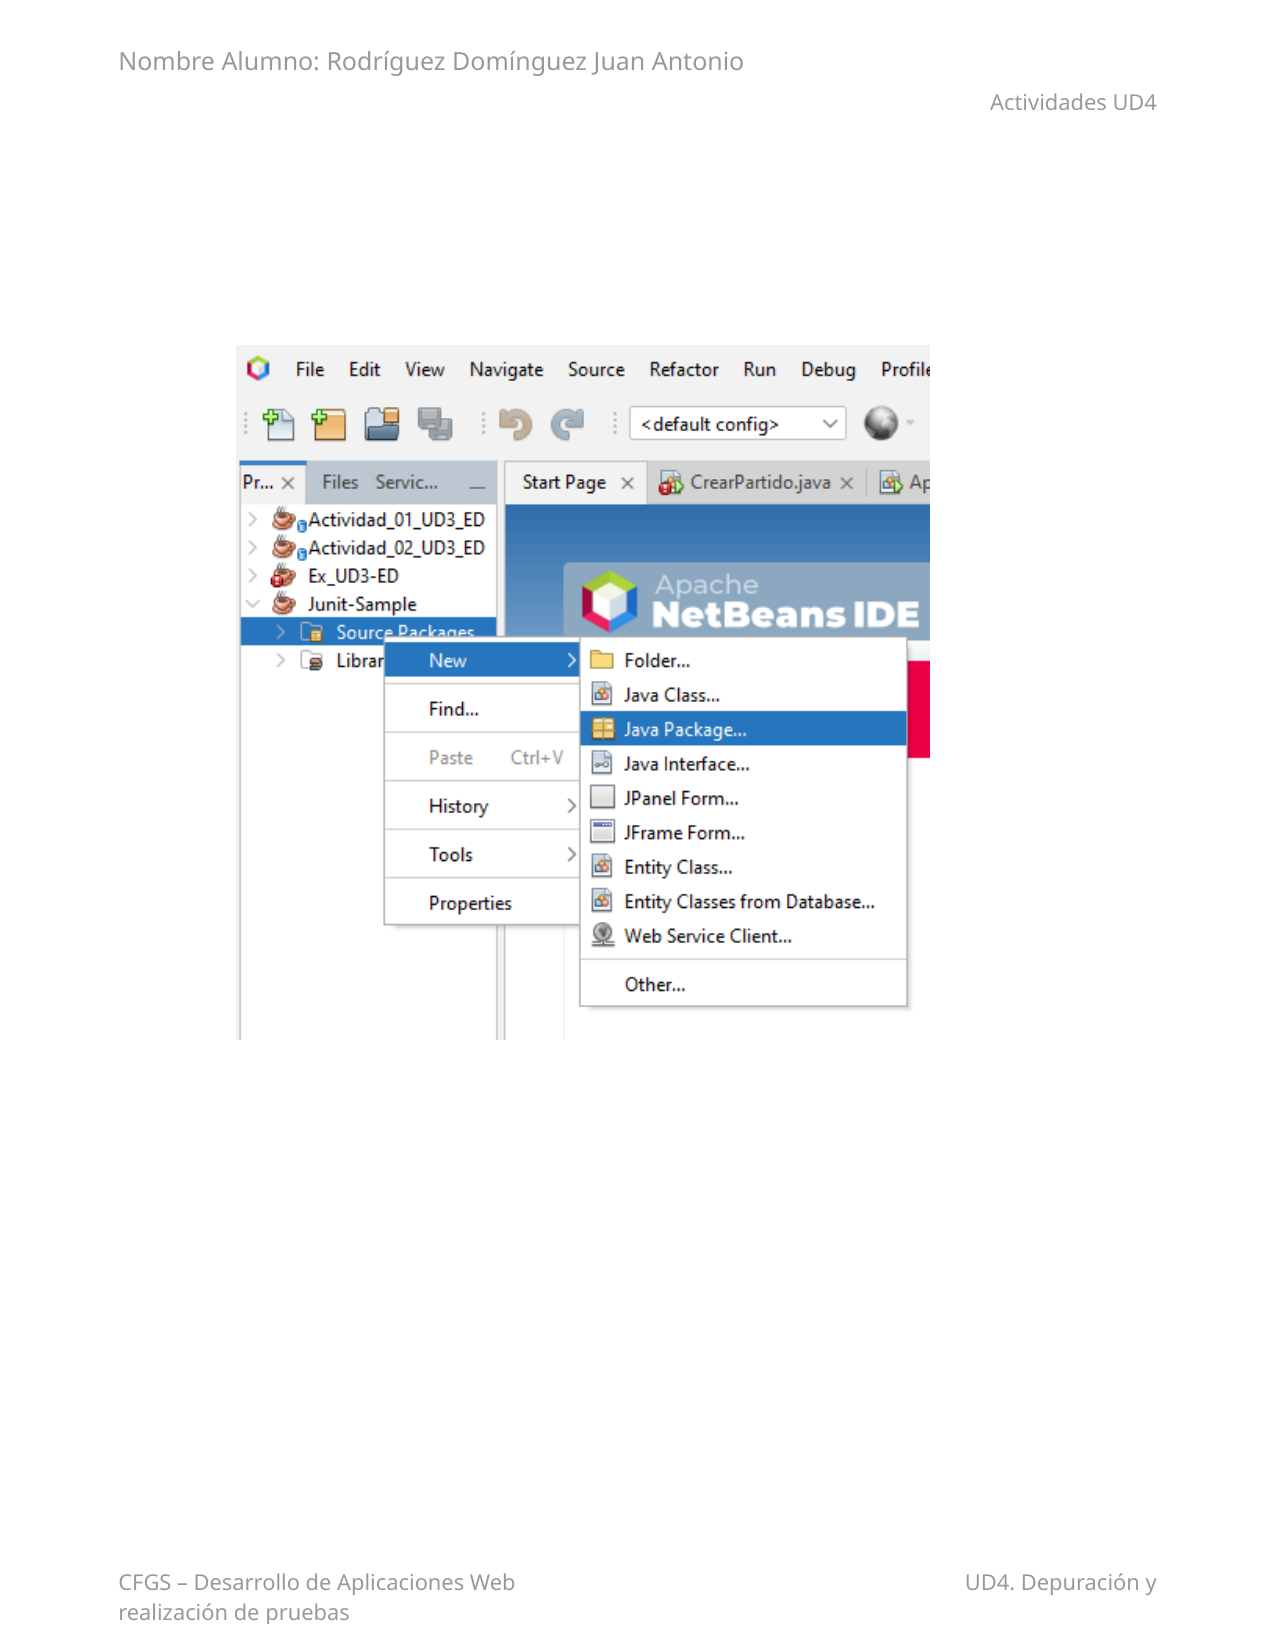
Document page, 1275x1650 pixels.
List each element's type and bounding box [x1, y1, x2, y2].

picture [236, 345, 930, 1040]
